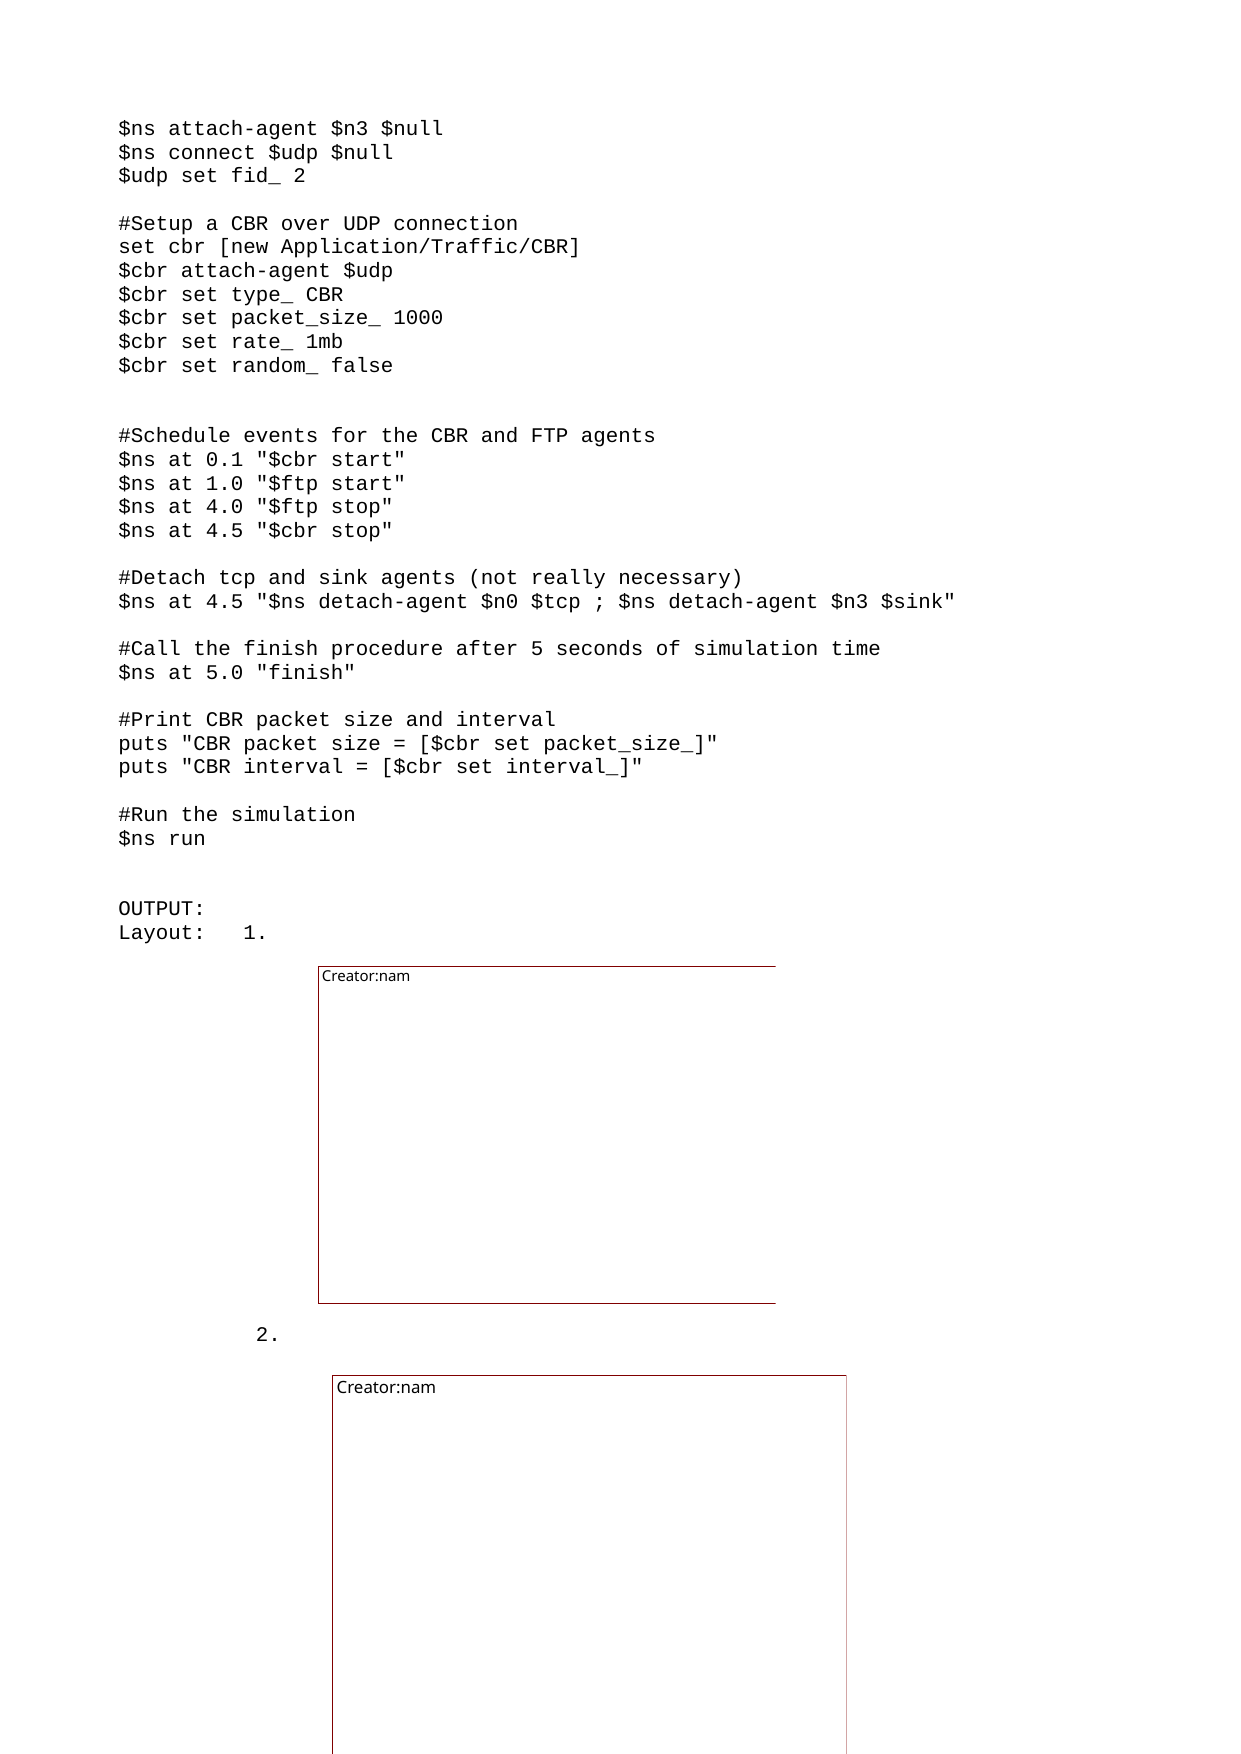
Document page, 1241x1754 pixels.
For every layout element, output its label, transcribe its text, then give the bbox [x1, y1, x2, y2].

text $ns run [118, 827, 1122, 851]
text #Run the simulation [118, 804, 1122, 827]
text #Print CBR packet size and interval [118, 709, 1122, 733]
text 2. [118, 1324, 1122, 1348]
text puts "CBR interval = [$cbr set interval_]" [118, 757, 1122, 780]
text $ns at 5.0 "finish" [118, 662, 1122, 686]
text set cbr [new Application/Traffic/CBR] [118, 236, 1122, 260]
text $ns attach-agent $n3 $null [118, 118, 1122, 142]
text $ns at 4.5 "$ns detach-agent $n0 $tcp ; $ns detach-agent $n3 $sink" [118, 591, 1122, 615]
text $cbr attach-agent $udp [118, 260, 1122, 284]
text #Schedule events for the CBR and FTP agents [118, 426, 1122, 449]
text #Setup a CBR over UDP connection [118, 213, 1122, 236]
text $ns connect $udp $null [118, 142, 1122, 165]
text #Detach tcp and sink agents (not really necessary) [118, 567, 1122, 591]
text $ns at 0.1 "$cbr start" [118, 449, 1122, 473]
text $ns at 4.0 "$ftp stop" [118, 496, 1122, 520]
text $cbr set random_ false [118, 354, 1122, 378]
text #Call the finish procedure after 5 seconds of simulation time [118, 638, 1122, 662]
text puts "CBR packet size = [$cbr set packet_size_]" [118, 733, 1122, 757]
text $cbr set rate_ 1mb [118, 331, 1122, 354]
text $ns at 1.0 "$ftp start" [118, 473, 1122, 496]
text $ns at 4.5 "$cbr stop" [118, 520, 1122, 544]
text OUTPUT: [118, 898, 1122, 922]
text Layout: 1. [118, 922, 1122, 946]
text $cbr set packet_size_ 1000 [118, 307, 1122, 331]
text $udp set fid_ 2 [118, 165, 1122, 189]
text $cbr set type_ CBR [118, 284, 1122, 307]
